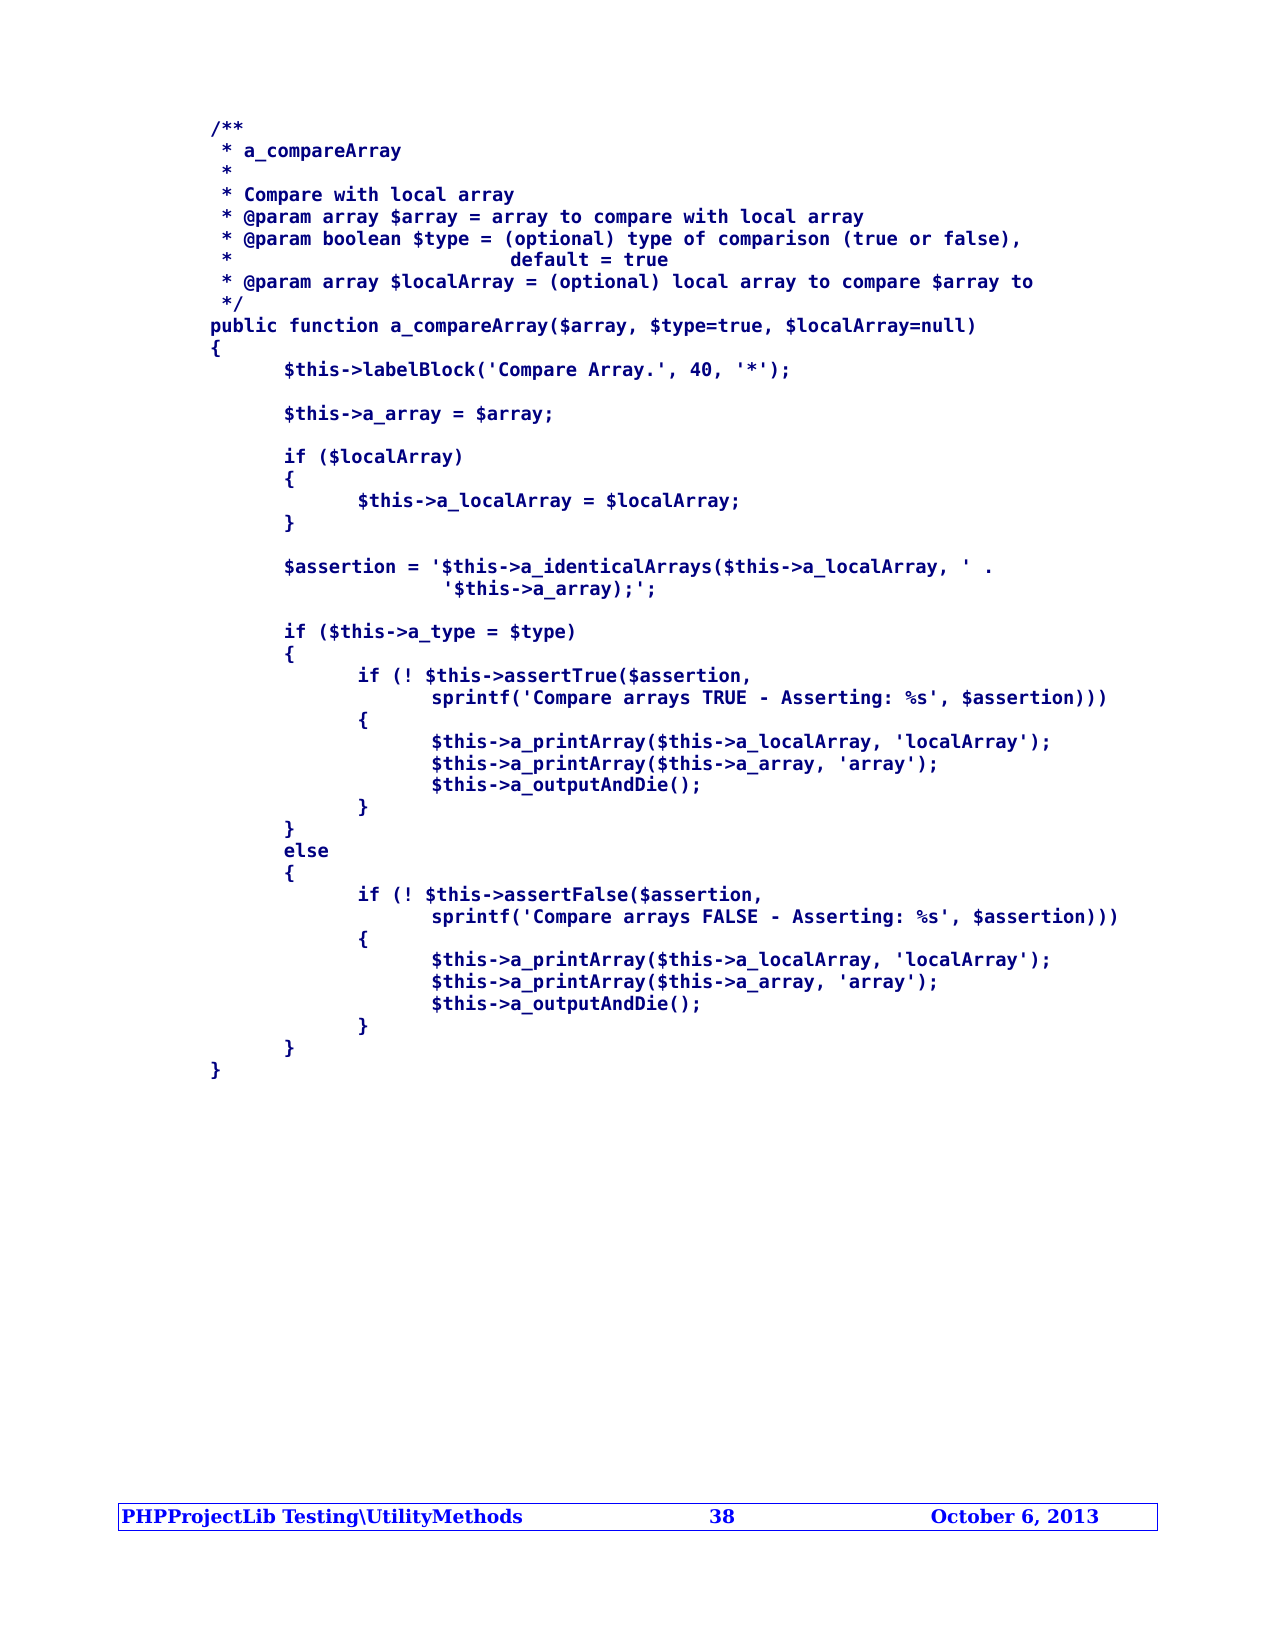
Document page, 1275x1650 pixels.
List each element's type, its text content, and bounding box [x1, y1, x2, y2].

list { [136, 643, 1157, 665]
list * @param boolean $type = (optional) type of comparison (true or false), [136, 227, 1157, 249]
list $this->a_printArray($this->a_array, 'array'); [136, 752, 1157, 774]
list /** [136, 118, 1157, 140]
list else [136, 840, 1157, 862]
list if (! $this->assertFalse($assertion, [136, 884, 1157, 906]
list $assertion = '$this->a_identicalArrays($this->a_localArray, ' . [136, 556, 1157, 577]
list if (! $this->assertTrue($assertion, [136, 665, 1157, 687]
list * default = true [136, 249, 1157, 271]
list { [136, 468, 1157, 490]
list * [136, 162, 1157, 184]
list $this->a_printArray($this->a_localArray, 'localArray'); [136, 949, 1157, 971]
list $this->a_outputAndDie(); [136, 993, 1157, 1015]
list $this->labelBlock('Compare Array.', 40, '*'); [136, 359, 1157, 381]
list } [136, 818, 1157, 840]
list if ($this->a_type = $type) [136, 621, 1157, 643]
list } [136, 1059, 1157, 1081]
list if ($localArray) [136, 446, 1157, 468]
list { [136, 862, 1157, 884]
list * a_compareArray [136, 140, 1157, 162]
list $this->a_printArray($this->a_array, 'array'); [136, 971, 1157, 993]
list $this->a_printArray($this->a_localArray, 'localArray'); [136, 731, 1157, 752]
list * @param array $localArray = (optional) local array to compare $array to [136, 271, 1157, 293]
list } [136, 1037, 1157, 1059]
list } [136, 796, 1157, 818]
list } [136, 512, 1157, 534]
list { [136, 337, 1157, 359]
list { [136, 709, 1157, 731]
list sprintf('Compare arrays TRUE - Asserting: %s', $assertion))) [136, 687, 1157, 709]
list } [136, 1015, 1157, 1037]
list public function a_compareArray($array, $type=true, $localArray=null) [136, 315, 1157, 337]
list '$this->a_array);'; [136, 577, 1157, 599]
list */ [136, 293, 1157, 315]
list $this->a_array = $array; [136, 402, 1157, 424]
list $this->a_localArray = $localArray; [136, 490, 1157, 512]
list * Compare with local array [136, 184, 1157, 206]
list $this->a_outputAndDie(); [136, 774, 1157, 796]
list { [136, 927, 1157, 949]
list sprintf('Compare arrays FALSE - Asserting: %s', $assertion))) [136, 906, 1157, 927]
list * @param array $array = array to compare with local array [136, 206, 1157, 227]
